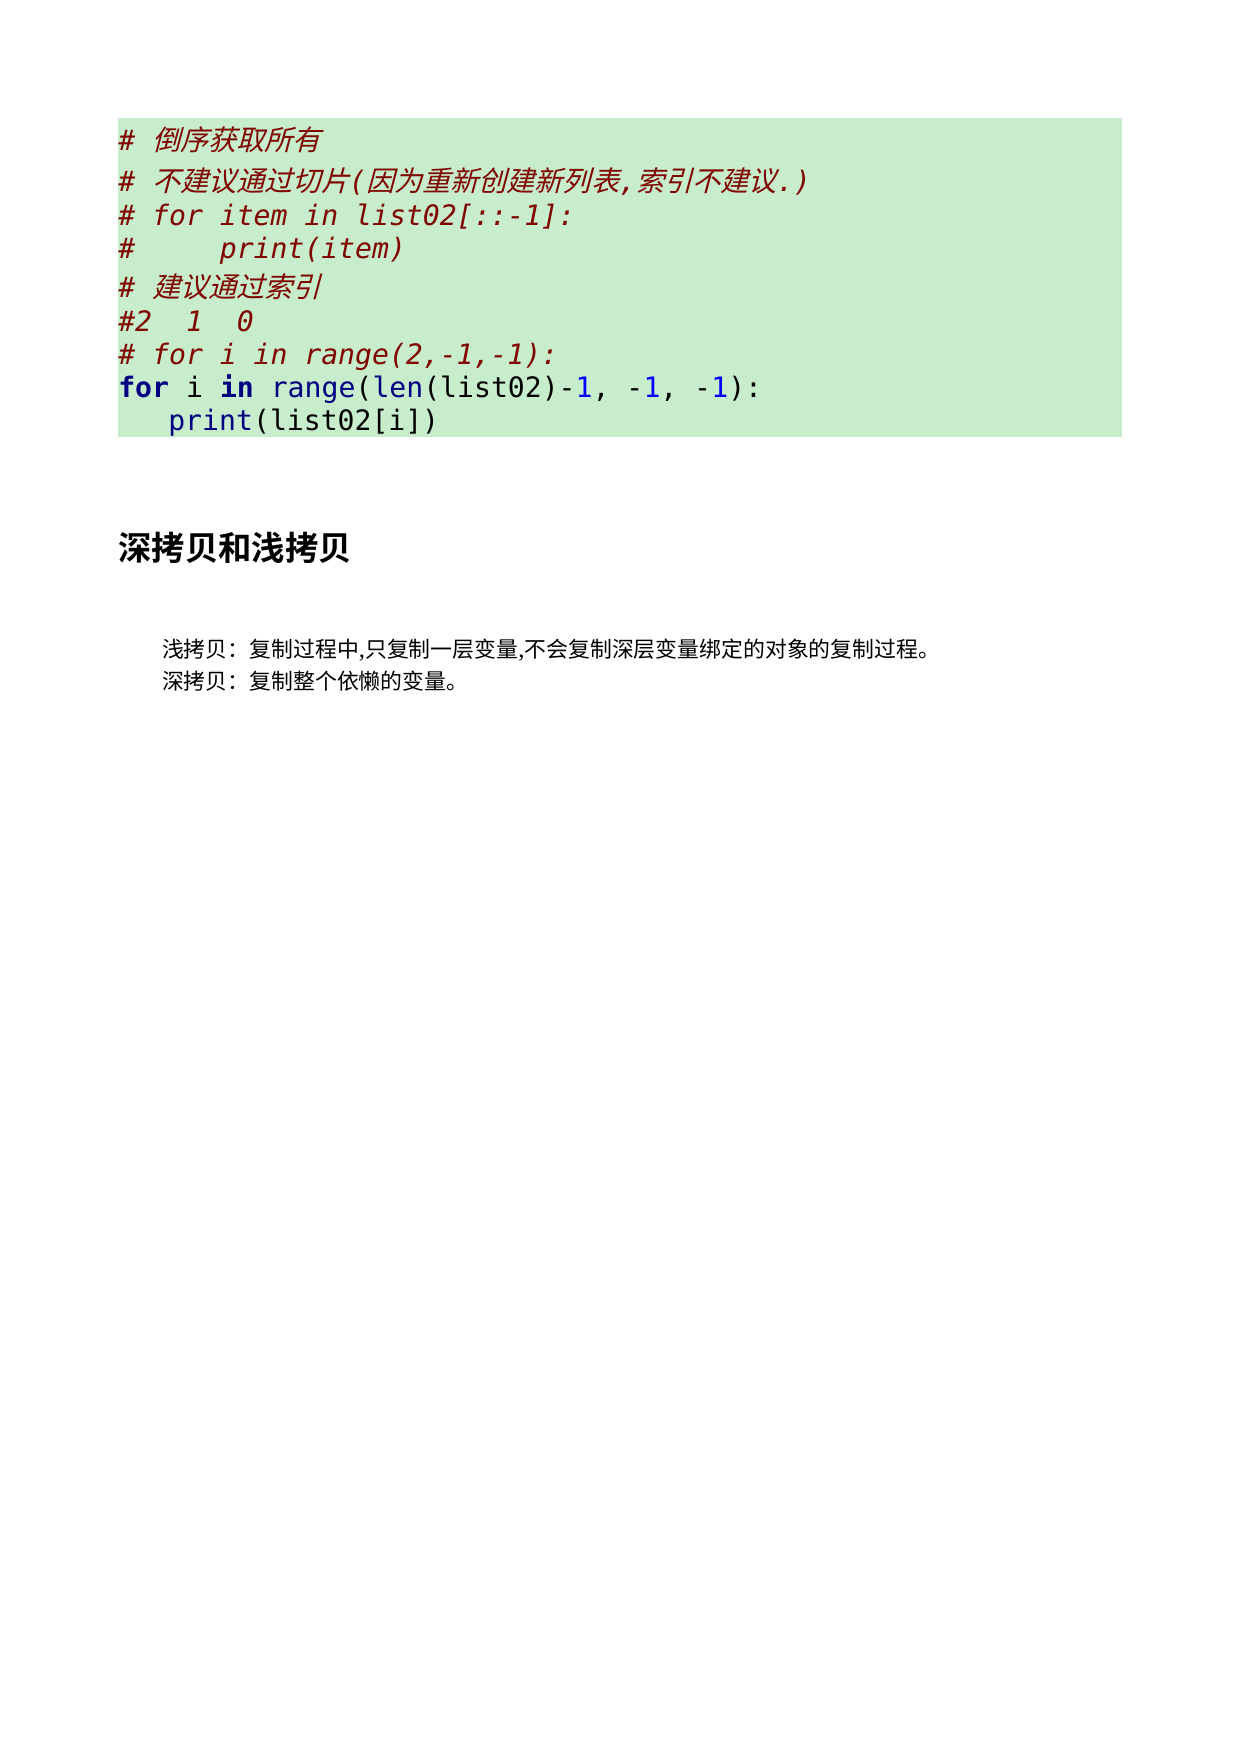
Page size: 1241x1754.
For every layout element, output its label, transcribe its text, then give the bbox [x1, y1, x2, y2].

text # for i in range(2,-1,-1): [118, 338, 1122, 371]
text 深拷贝：复制整个依懒的变量。 [118, 664, 1122, 696]
text 浅拷贝：复制过程中,只复制一层变量,不会复制深层变量绑定的对象的复制过程。 [118, 632, 1122, 664]
text print(list02[i]) [118, 404, 1122, 437]
text #2 1 0 [118, 306, 1122, 338]
text for i in range(len(list02)-1, -1, -1): [118, 371, 1122, 404]
subtitle 深拷贝和浅拷贝 [118, 522, 1122, 570]
text # print(item) [118, 232, 1122, 265]
text # 倒序获取所有 [118, 118, 1122, 159]
text # for item in list02[::-1]: [118, 199, 1122, 232]
text # 不建议通过切片(因为重新创建新列表,索引不建议.) [118, 159, 1122, 199]
text # 建议通过索引 [118, 265, 1122, 306]
